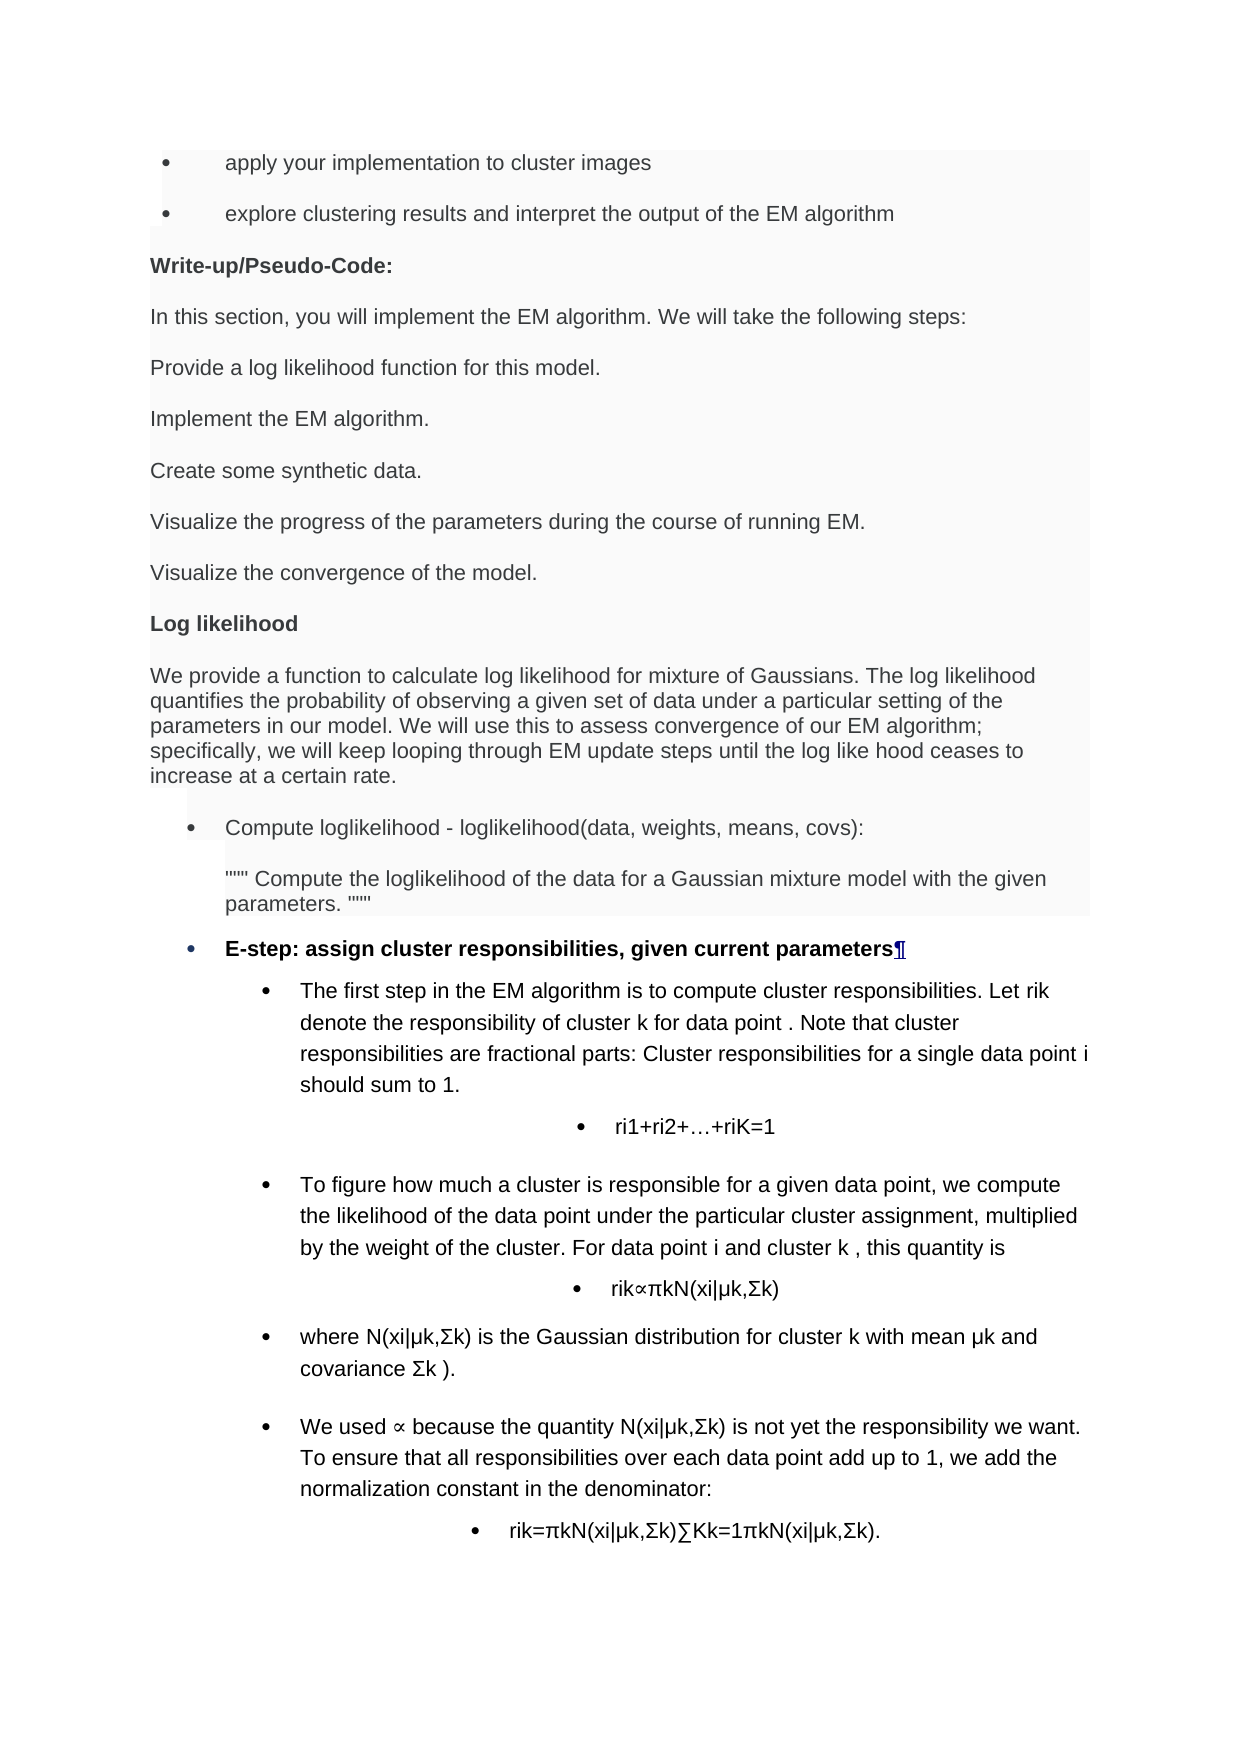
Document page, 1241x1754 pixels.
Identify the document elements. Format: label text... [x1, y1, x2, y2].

text Write-up/Pseudo-Code: [150, 252, 1090, 278]
text Implement the EM algorithm. [150, 406, 1090, 431]
subtitle E-step: assign cluster responsibilities, given current parameters¶ [187, 936, 1090, 961]
list The first step in the EM algorithm is to compute cluster responsibilities. Let rik denote the responsibility of cluster k for data point . Note that cluster responsibilities are fractional parts: Cluster responsibilities for a single data point i should sum to 1. [262, 972, 1090, 1097]
list ri1+ri2+…+riK=1 [262, 1108, 1090, 1139]
text In this section, you will implement the EM algorithm. We will take the following steps: [150, 304, 1090, 329]
text Create some synthetic data. [150, 457, 1090, 483]
list We used ∝ because the quantity N(xi|μk,Σk) is not yet the responsibility we want. To ensure that all responsibilities over each data point add up to 1, we add the normalization constant in the denominator: [262, 1408, 1090, 1502]
text Visualize the progress of the parameters during the course of running EM. [150, 509, 1090, 534]
list rik=πkN(xi|μk,Σk)∑Kk=1πkN(xi|μk,Σk). [262, 1512, 1090, 1543]
list where N(xi|μk,Σk) is the Gaussian distribution for cluster k with mean μk and covariance Σk ). [262, 1318, 1090, 1381]
list rik∝πkN(xi|μk,Σk) [262, 1270, 1090, 1302]
list Compute loglikelihood - loglikelihood(data, weights, means, covs): [187, 814, 1090, 840]
list """ Compute the loglikelihood of the data for a Gaussian mixture model with the given parameters. """ [225, 866, 1090, 916]
text Visualize the convergence of the model. [150, 560, 1090, 585]
text Provide a log likelihood function for this model. [150, 355, 1090, 380]
text We provide a function to calculate log likelihood for mixture of Gaussians. The log likelihood quantifies the probability of observing a given set of data under a particular setting of the parameters in our model. We will use this to assess convergence of our EM algorithm; specifically, we will keep looping through EM update steps until the log like hood ceases to increase at a certain rate. [150, 662, 1090, 788]
list To figure how much a cluster is responsible for a given data point, we compute the likelihood of the data point under the particular cluster assignment, multiplied by the weight of the cluster. For data point i and cluster k , this quantity is [262, 1166, 1090, 1260]
list explore clustering results and interpret the output of the EM algorithm [162, 201, 1090, 226]
text Log likelihood [150, 611, 1090, 636]
list apply your implementation to cluster images [162, 150, 1090, 175]
